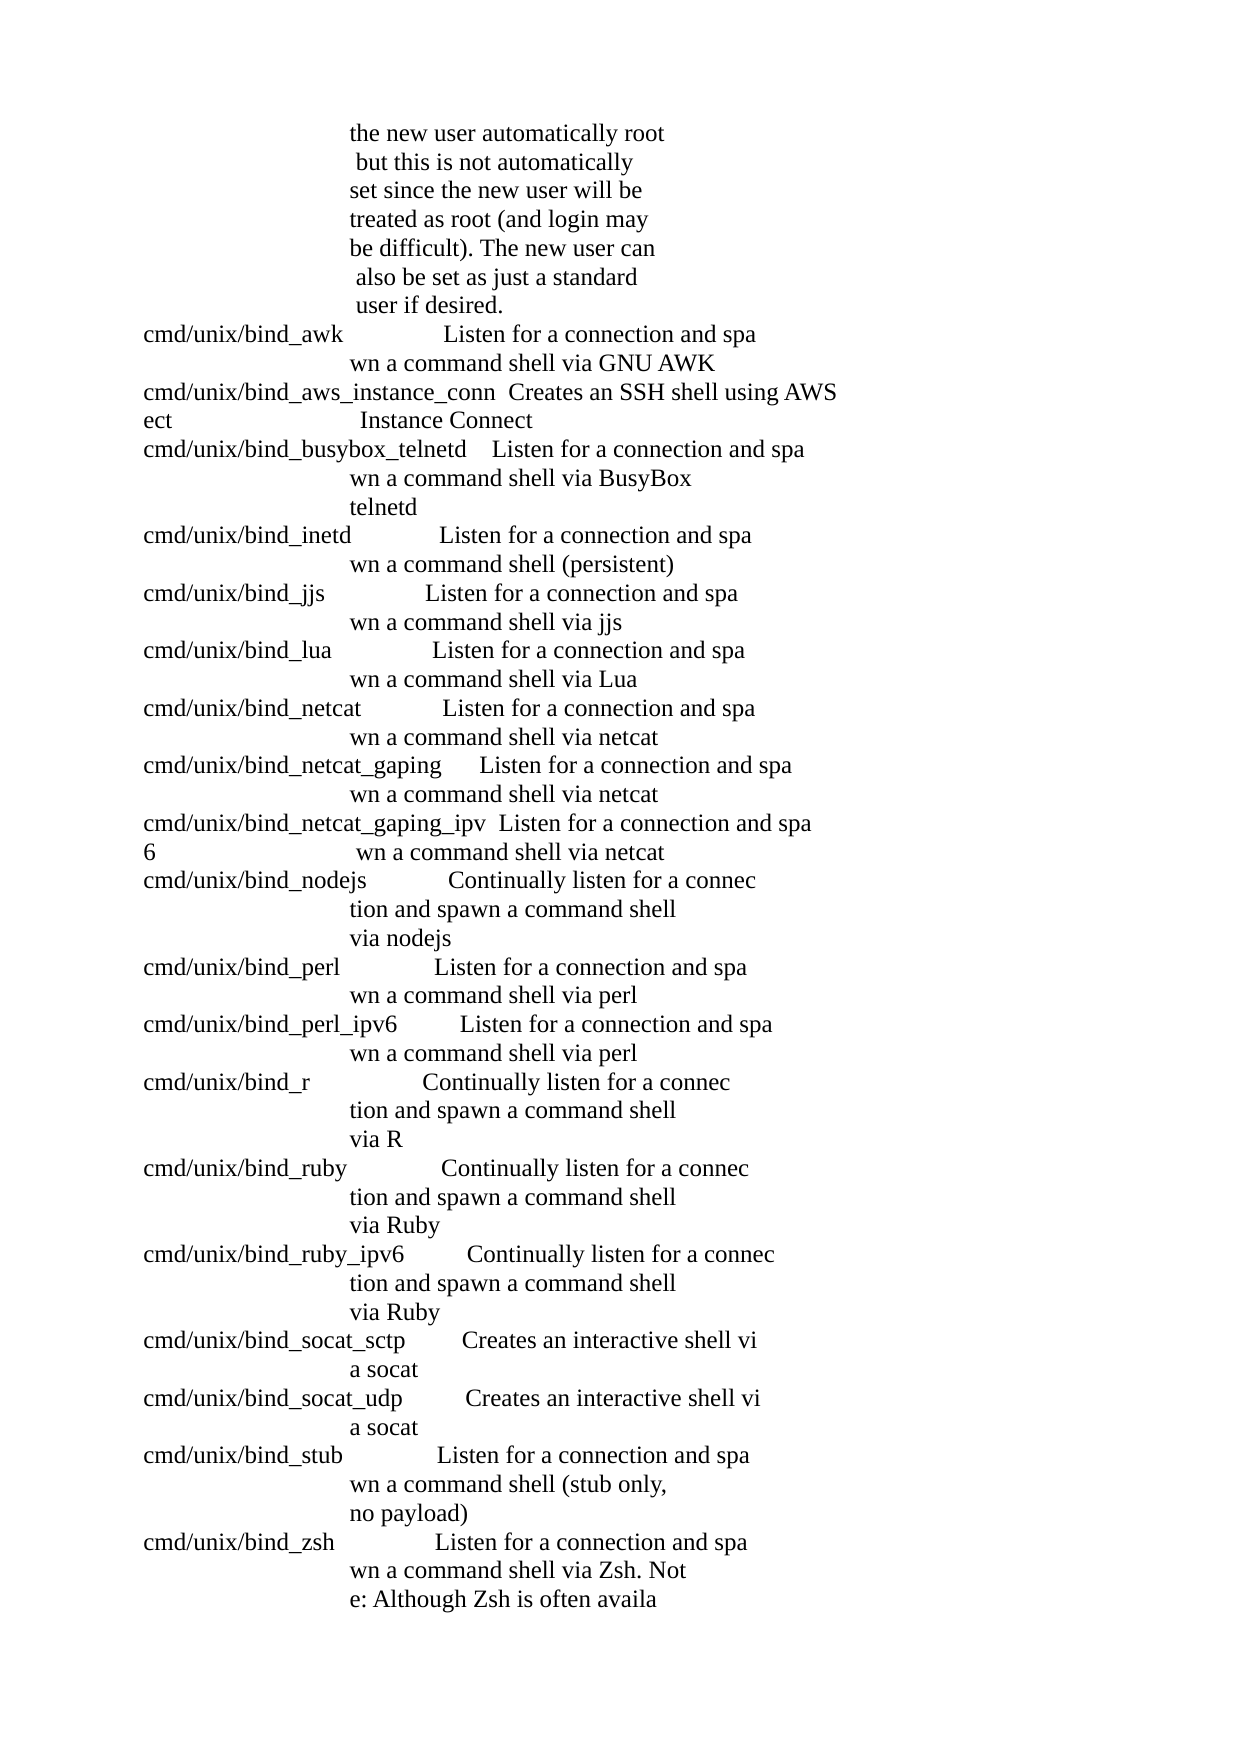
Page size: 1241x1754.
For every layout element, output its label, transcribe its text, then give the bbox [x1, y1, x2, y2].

text e: Although Zsh is often availa [118, 1584, 1122, 1613]
text cmd/unix/bind_netcat_gaping Listen for a connection and spa [118, 751, 1122, 779]
text via R [118, 1124, 1122, 1153]
text a socat [118, 1354, 1122, 1383]
text tion and spawn a command shell [118, 894, 1122, 923]
text cmd/unix/bind_awk Listen for a connection and spa [118, 319, 1122, 348]
text wn a command shell via netcat [118, 722, 1122, 751]
text cmd/unix/bind_nodejs Continually listen for a connec [118, 866, 1122, 894]
text cmd/unix/bind_inetd Listen for a connection and spa [118, 521, 1122, 549]
text no payload) [118, 1498, 1122, 1527]
text set since the new user will be [118, 176, 1122, 204]
text also be set as just a standard [118, 262, 1122, 291]
text cmd/unix/bind_jjs Listen for a connection and spa [118, 578, 1122, 607]
text wn a command shell via perl [118, 981, 1122, 1009]
text be difficult). The new user can [118, 233, 1122, 262]
text treated as root (and login may [118, 204, 1122, 233]
text cmd/unix/bind_r Continually listen for a connec [118, 1067, 1122, 1096]
text cmd/unix/bind_ruby Continually listen for a connec [118, 1153, 1122, 1182]
text wn a command shell via Zsh. Not [118, 1556, 1122, 1584]
text tion and spawn a command shell [118, 1268, 1122, 1297]
text cmd/unix/bind_ruby_ipv6 Continually listen for a connec [118, 1239, 1122, 1268]
text wn a command shell (stub only, [118, 1469, 1122, 1498]
text cmd/unix/bind_stub Listen for a connection and spa [118, 1441, 1122, 1469]
text via Ruby [118, 1297, 1122, 1326]
text cmd/unix/bind_perl_ipv6 Listen for a connection and spa [118, 1009, 1122, 1038]
text telnetd [118, 492, 1122, 521]
text tion and spawn a command shell [118, 1096, 1122, 1124]
text 6 wn a command shell via netcat [118, 837, 1122, 866]
text cmd/unix/bind_socat_sctp Creates an interactive shell vi [118, 1326, 1122, 1354]
text wn a command shell via Lua [118, 664, 1122, 693]
text wn a command shell (persistent) [118, 549, 1122, 578]
text cmd/unix/bind_netcat_gaping_ipv Listen for a connection and spa [118, 808, 1122, 837]
text but this is not automatically [118, 147, 1122, 176]
text a socat [118, 1412, 1122, 1441]
text user if desired. [118, 291, 1122, 319]
text the new user automatically root [118, 118, 1122, 147]
text cmd/unix/bind_lua Listen for a connection and spa [118, 636, 1122, 664]
text cmd/unix/bind_aws_instance_conn Creates an SSH shell using AWS [118, 377, 1122, 406]
text wn a command shell via perl [118, 1038, 1122, 1067]
text cmd/unix/bind_perl Listen for a connection and spa [118, 952, 1122, 981]
text cmd/unix/bind_netcat Listen for a connection and spa [118, 693, 1122, 722]
text via nodejs [118, 923, 1122, 952]
text tion and spawn a command shell [118, 1182, 1122, 1211]
text cmd/unix/bind_zsh Listen for a connection and spa [118, 1527, 1122, 1556]
text cmd/unix/bind_busybox_telnetd Listen for a connection and spa [118, 434, 1122, 463]
text wn a command shell via netcat [118, 779, 1122, 808]
text via Ruby [118, 1211, 1122, 1239]
text wn a command shell via GNU AWK [118, 348, 1122, 377]
text wn a command shell via jjs [118, 607, 1122, 636]
text cmd/unix/bind_socat_udp Creates an interactive shell vi [118, 1383, 1122, 1412]
text ect Instance Connect [118, 406, 1122, 434]
text wn a command shell via BusyBox [118, 463, 1122, 492]
